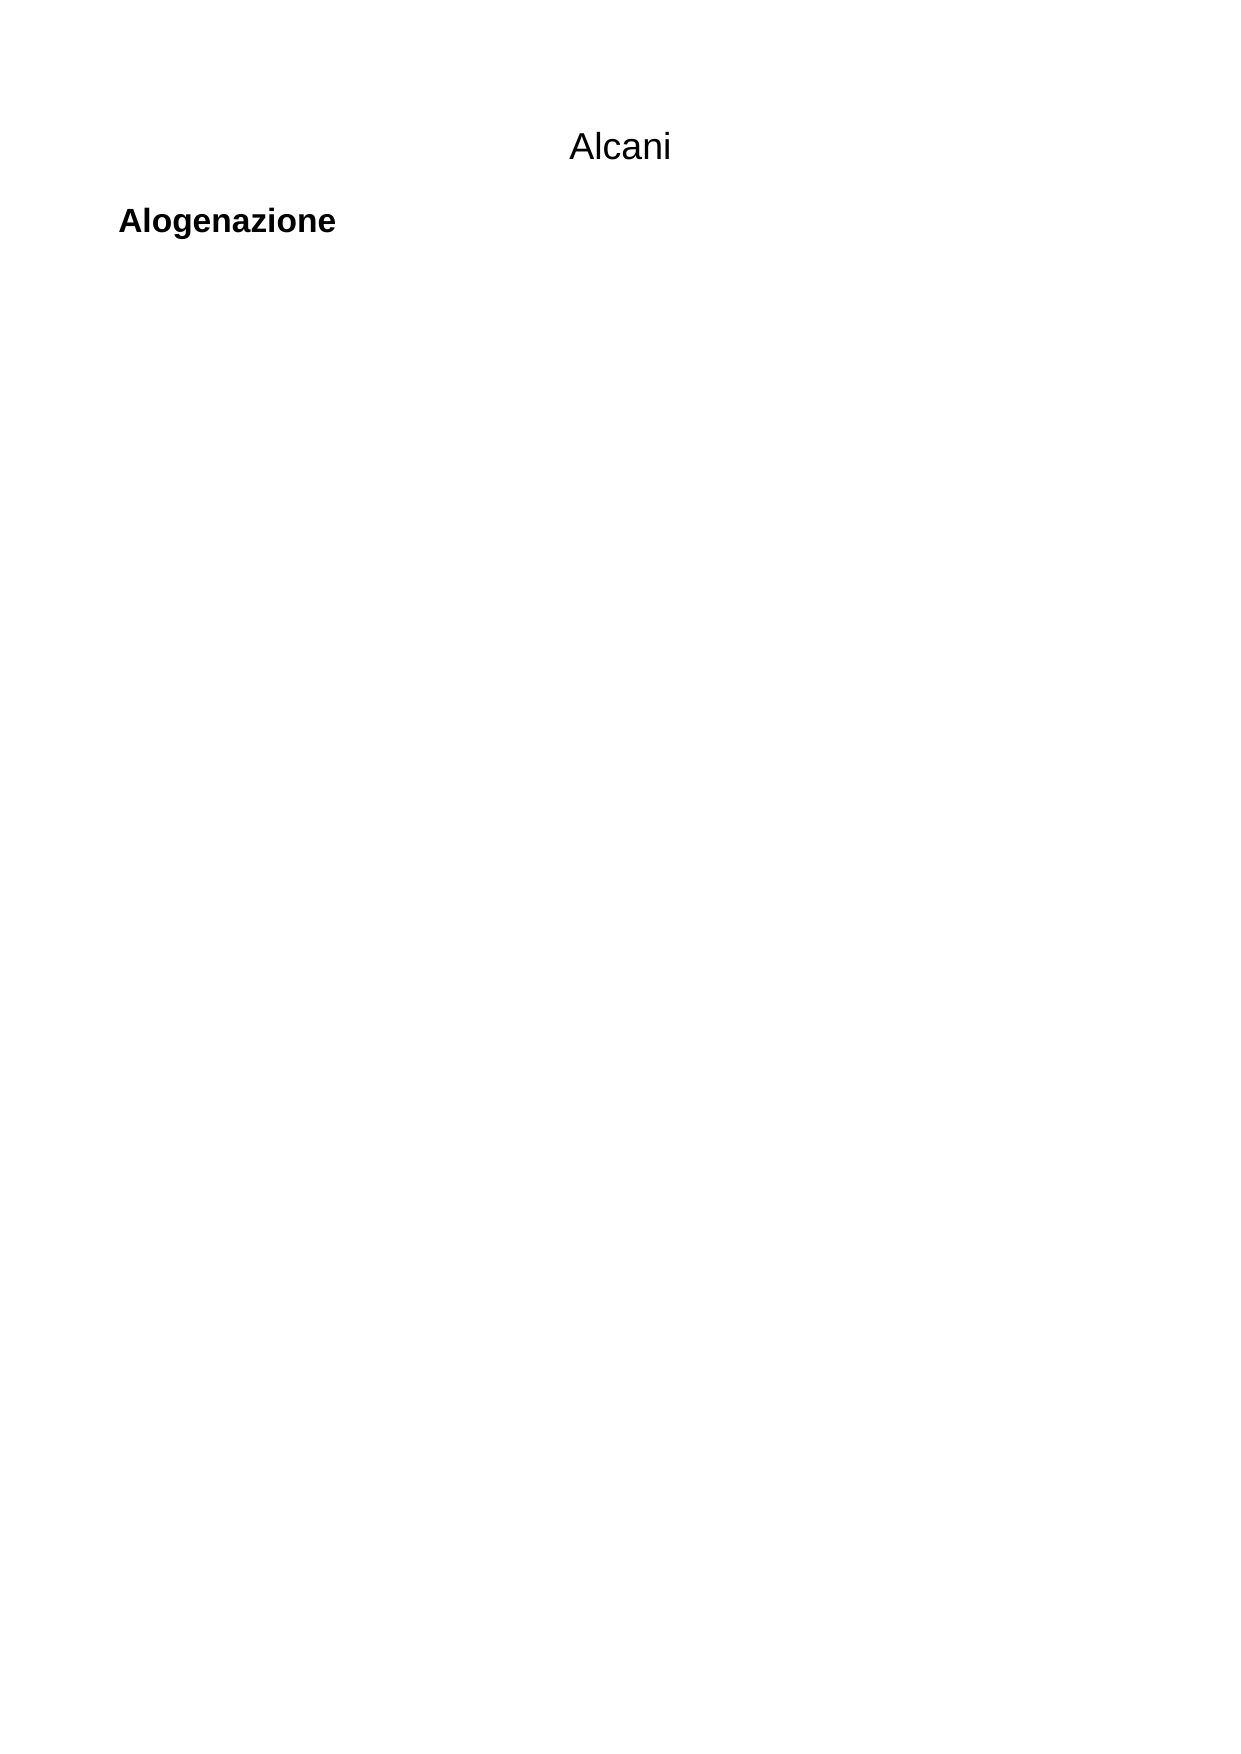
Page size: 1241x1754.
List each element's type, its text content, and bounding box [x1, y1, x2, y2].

subtitle Alogenazione [118, 201, 1122, 239]
subtitle Alcani [118, 124, 1122, 167]
